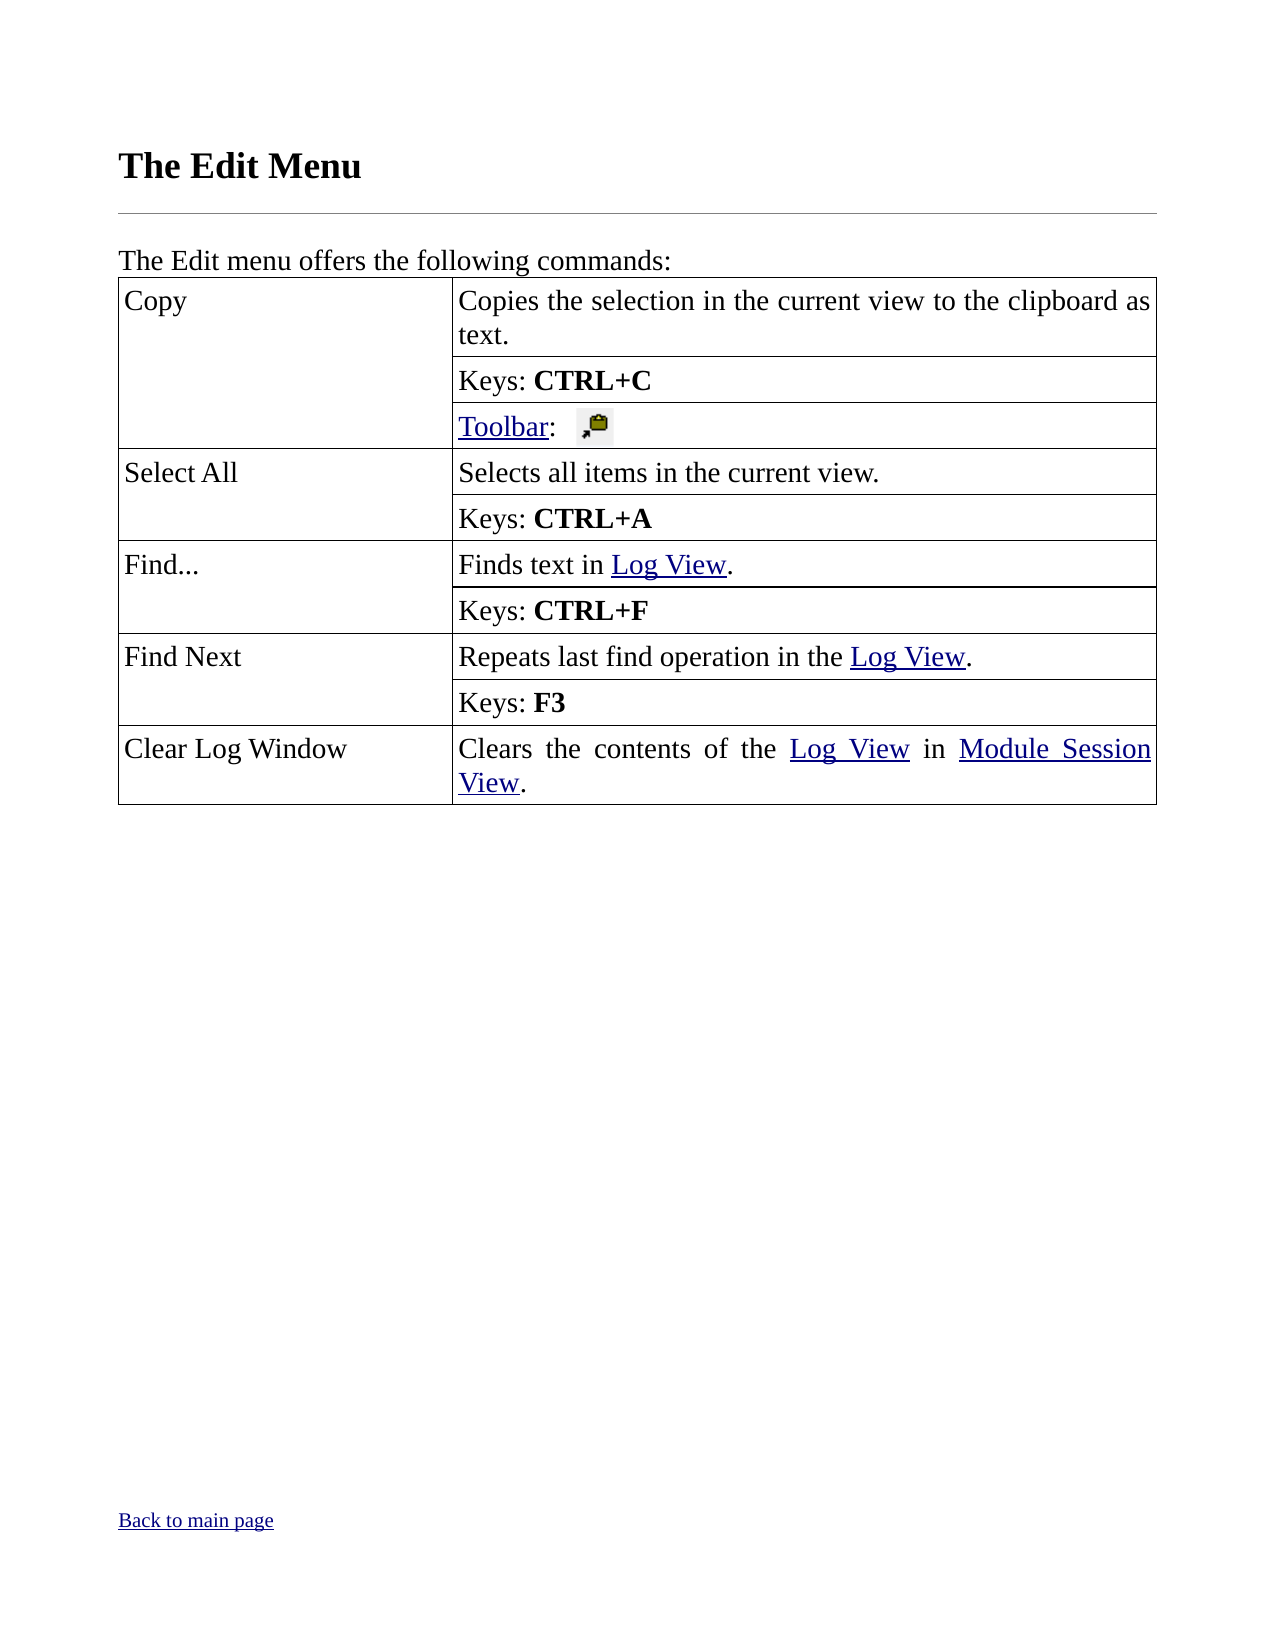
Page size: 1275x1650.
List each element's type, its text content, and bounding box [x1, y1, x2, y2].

table_cell Find Next [119, 634, 452, 724]
table_cell Clears the contents of the Log View in Module Session View. [453, 726, 1156, 804]
table_header Copy [119, 278, 452, 448]
table_cell Selects all items in the current view. [453, 449, 1156, 494]
table_cell Keys: CTRL+F [453, 588, 1156, 632]
subtitle The Edit Menu [118, 143, 1157, 186]
table_cell Toolbar: [453, 403, 1156, 448]
table_cell Select All [119, 449, 452, 540]
table_cell Keys: F3 [453, 680, 1156, 724]
table_cell Finds text in Log View. [453, 541, 1156, 586]
table_cell Keys: CTRL+C [453, 357, 1156, 402]
table_cell Find... [119, 541, 452, 632]
table_cell Clear Log Window [119, 726, 452, 804]
picture [576, 408, 614, 447]
table_header Copies the selection in the current view to the clipboard as text. [453, 278, 1156, 356]
text The Edit menu offers the following commands: [118, 243, 1157, 277]
table_cell Keys: CTRL+A [453, 495, 1156, 540]
table_cell Repeats last find operation in the Log View. [453, 634, 1156, 678]
